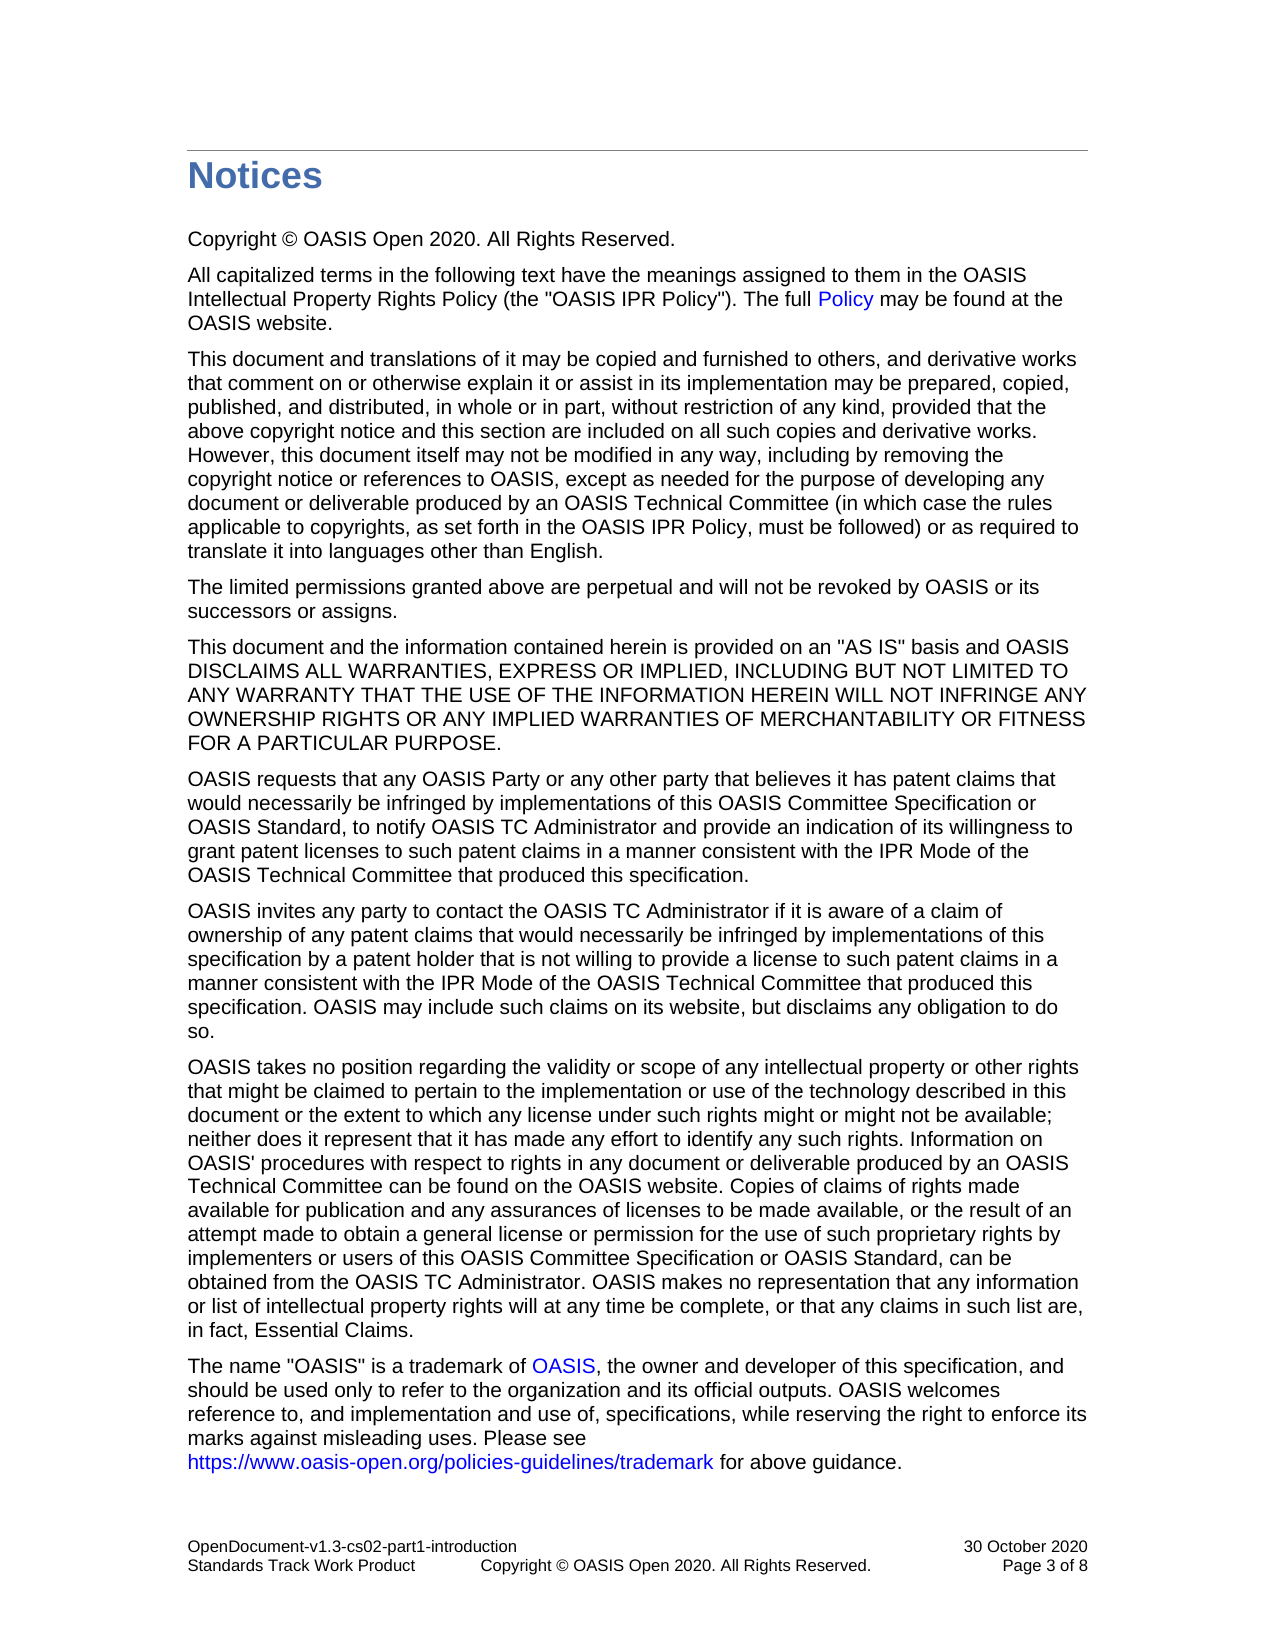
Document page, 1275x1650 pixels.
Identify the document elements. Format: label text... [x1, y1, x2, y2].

text This document and the information contained herein is provided on an "AS IS" basis and OASIS DISCLAIMS ALL WARRANTIES, EXPRESS OR IMPLIED, INCLUDING BUT NOT LIMITED TO ANY WARRANTY THAT THE USE OF THE INFORMATION HEREIN WILL NOT INFRINGE ANY OWNERSHIP RIGHTS OR ANY IMPLIED WARRANTIES OF MERCHANTABILITY OR FITNESS FOR A PARTICULAR PURPOSE. [187, 635, 1088, 755]
text OASIS requests that any OASIS Party or any other party that believes it has patent claims that would necessarily be infringed by implementations of this OASIS Committee Specification or OASIS Standard, to notify OASIS TC Administrator and provide an indication of its willingness to grant patent licenses to such patent claims in a manner consistent with the IPR Mode of the OASIS Technical Committee that produced this specification. [187, 767, 1088, 887]
text All capitalized terms in the following text have the meanings assigned to them in the OASIS Intellectual Property Rights Policy (the "OASIS IPR Policy"). The full Policy may be found at the OASIS website. [187, 263, 1088, 335]
text OASIS takes no position regarding the validity or scope of any intellectual property or other rights that might be claimed to pertain to the implementation or use of the technology described in this document or the extent to which any license under such rights might or might not be available; neither does it represent that it has made any effort to identify any such rights. Information on OASIS' procedures with respect to rights in any document or deliverable produced by an OASIS Technical Committee can be found on the OASIS website. Copies of claims of rights made available for publication and any assurances of licenses to be made available, or the result of an attempt made to obtain a general license or permission for the use of such proprietary rights by implementers or users of this OASIS Committee Specification or OASIS Standard, can be obtained from the OASIS TC Administrator. OASIS makes no representation that any information or list of intellectual property rights will at any time be complete, or that any claims in such list are, in fact, Essential Claims. [187, 1054, 1088, 1342]
text Notices [187, 151, 1088, 196]
text The name "OASIS" is a trademark of OASIS, the owner and developer of this specification, and should be used only to refer to the organization and its official outputs. OASIS welcomes reference to, and implementation and use of, specifications, while reserving the right to enforce its marks against misleading uses. Please see https://www.oasis-open.org/policies-guidelines/trademark for above guidance. [187, 1354, 1088, 1474]
text The limited permissions granted above are perpetual and will not be revoked by OASIS or its successors or assigns. [187, 575, 1088, 623]
text This document and translations of it may be copied and furnished to others, and derivative works that comment on or otherwise explain it or assist in its implementation may be prepared, copied, published, and distributed, in whole or in part, without restriction of any kind, provided that the above copyright notice and this section are included on all such copies and derivative works. However, this document itself may not be modified in any way, including by removing the copyright notice or references to OASIS, except as needed for the purpose of developing any document or deliverable produced by an OASIS Technical Committee (in which case the rules applicable to copyrights, as set forth in the OASIS IPR Policy, must be followed) or as required to translate it into languages other than English. [187, 347, 1088, 563]
text OASIS invites any party to contact the OASIS TC Administrator if it is aware of a claim of ownership of any patent claims that would necessarily be infringed by implementations of this specification by a patent holder that is not willing to provide a license to such patent claims in a manner consistent with the IPR Mode of the OASIS Technical Committee that produced this specification. OASIS may include such claims on its website, but disclaims any obligation to do so. [187, 899, 1088, 1042]
text Copyright © OASIS Open 2020. All Rights Reserved. [187, 227, 1088, 251]
